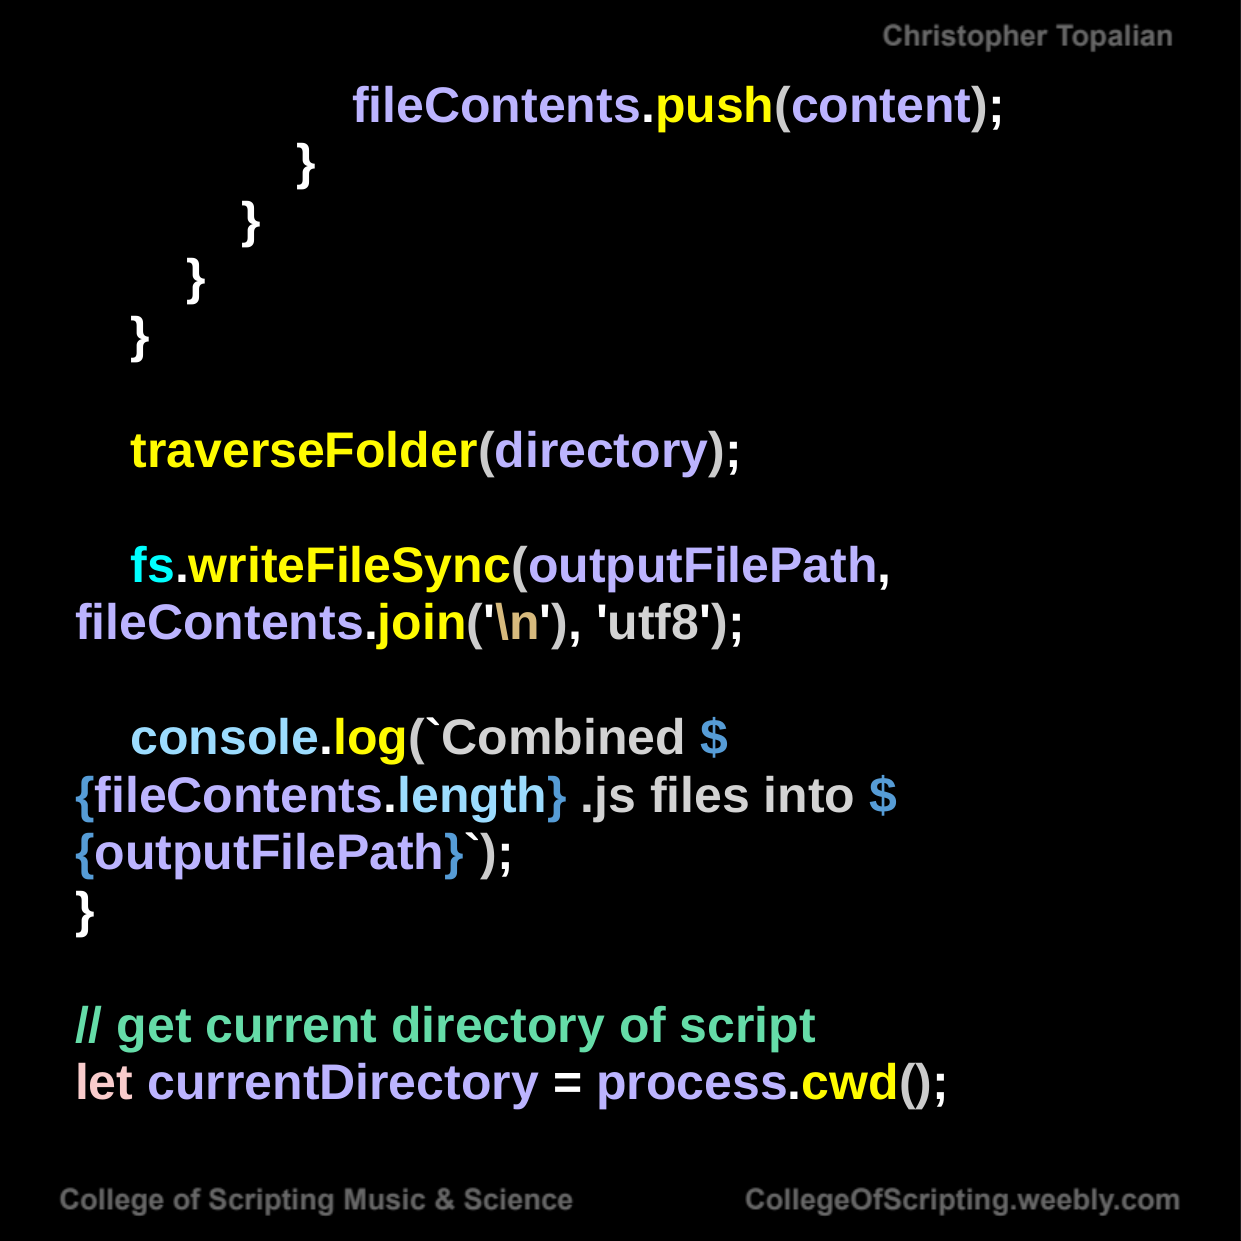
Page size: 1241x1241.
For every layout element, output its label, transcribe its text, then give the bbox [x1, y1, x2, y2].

text } [75, 305, 1166, 362]
text traverseFolder(directory); [75, 420, 1166, 477]
text } [75, 190, 1166, 247]
text // get current directory of script [75, 995, 1166, 1052]
text } [75, 132, 1166, 190]
text console.log(`Combined ${fileContents.length} .js files into ${outputFilePath}`); [75, 707, 1166, 880]
text } [75, 247, 1166, 305]
text fs.writeFileSync(outputFilePath, fileContents.join('\n'), 'utf8'); [75, 535, 1166, 650]
text fileContents.push(content); [75, 75, 1166, 132]
text } [75, 880, 1166, 937]
text let currentDirectory = process.cwd(); [75, 1052, 1166, 1110]
